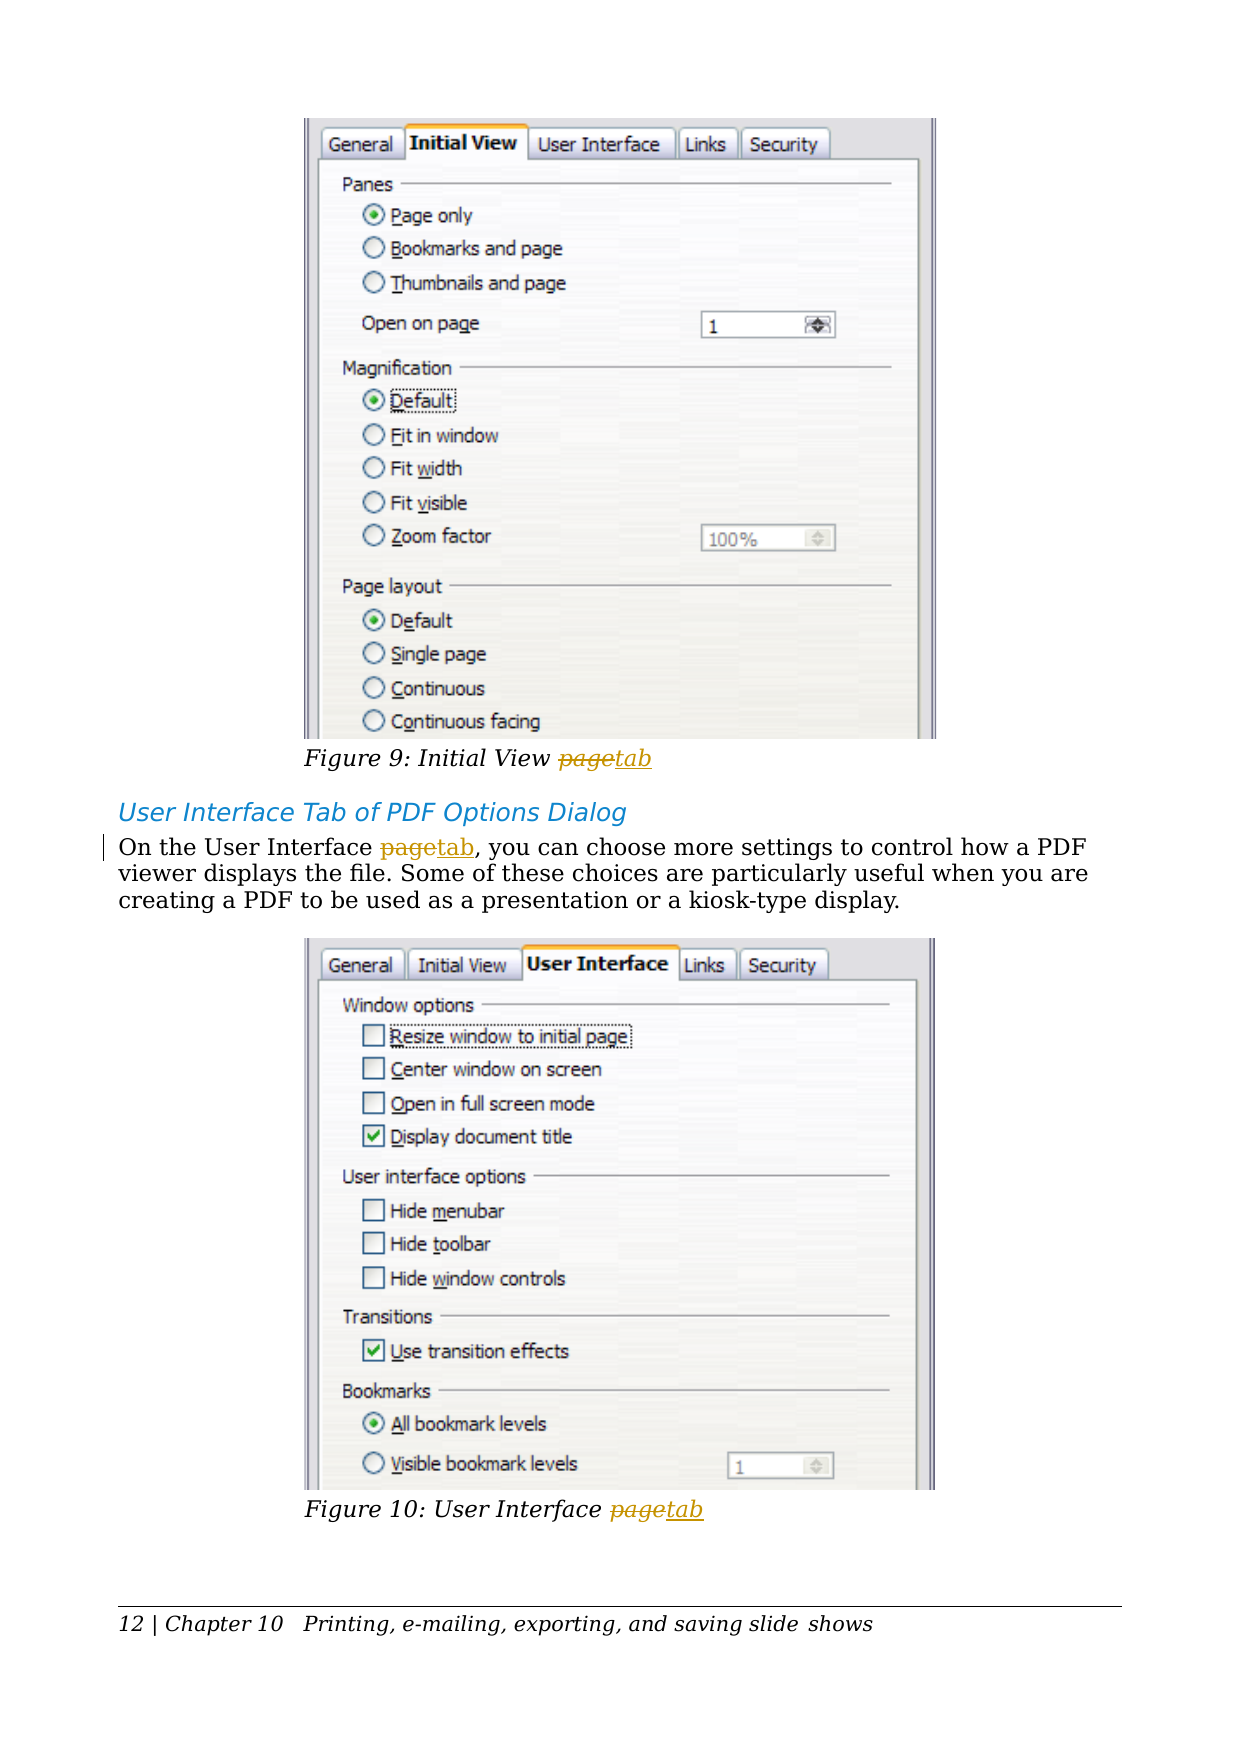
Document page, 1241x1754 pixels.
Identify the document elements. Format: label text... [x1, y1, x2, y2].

text On the User Interface tab, you can choose more settings to control how a PDF viewer displays the file. Some of these choices are particularly useful when you are creating a PDF to be used as a presentation or a kiosk-type display. [118, 834, 1122, 914]
picture [304, 938, 935, 1490]
picture [304, 118, 937, 739]
text Figure 10: User Interface tab [304, 1496, 936, 1523]
text Figure 9: Initial View tab [304, 745, 936, 772]
subtitle User Interface Tab of PDF Options Dialog [118, 798, 1122, 827]
